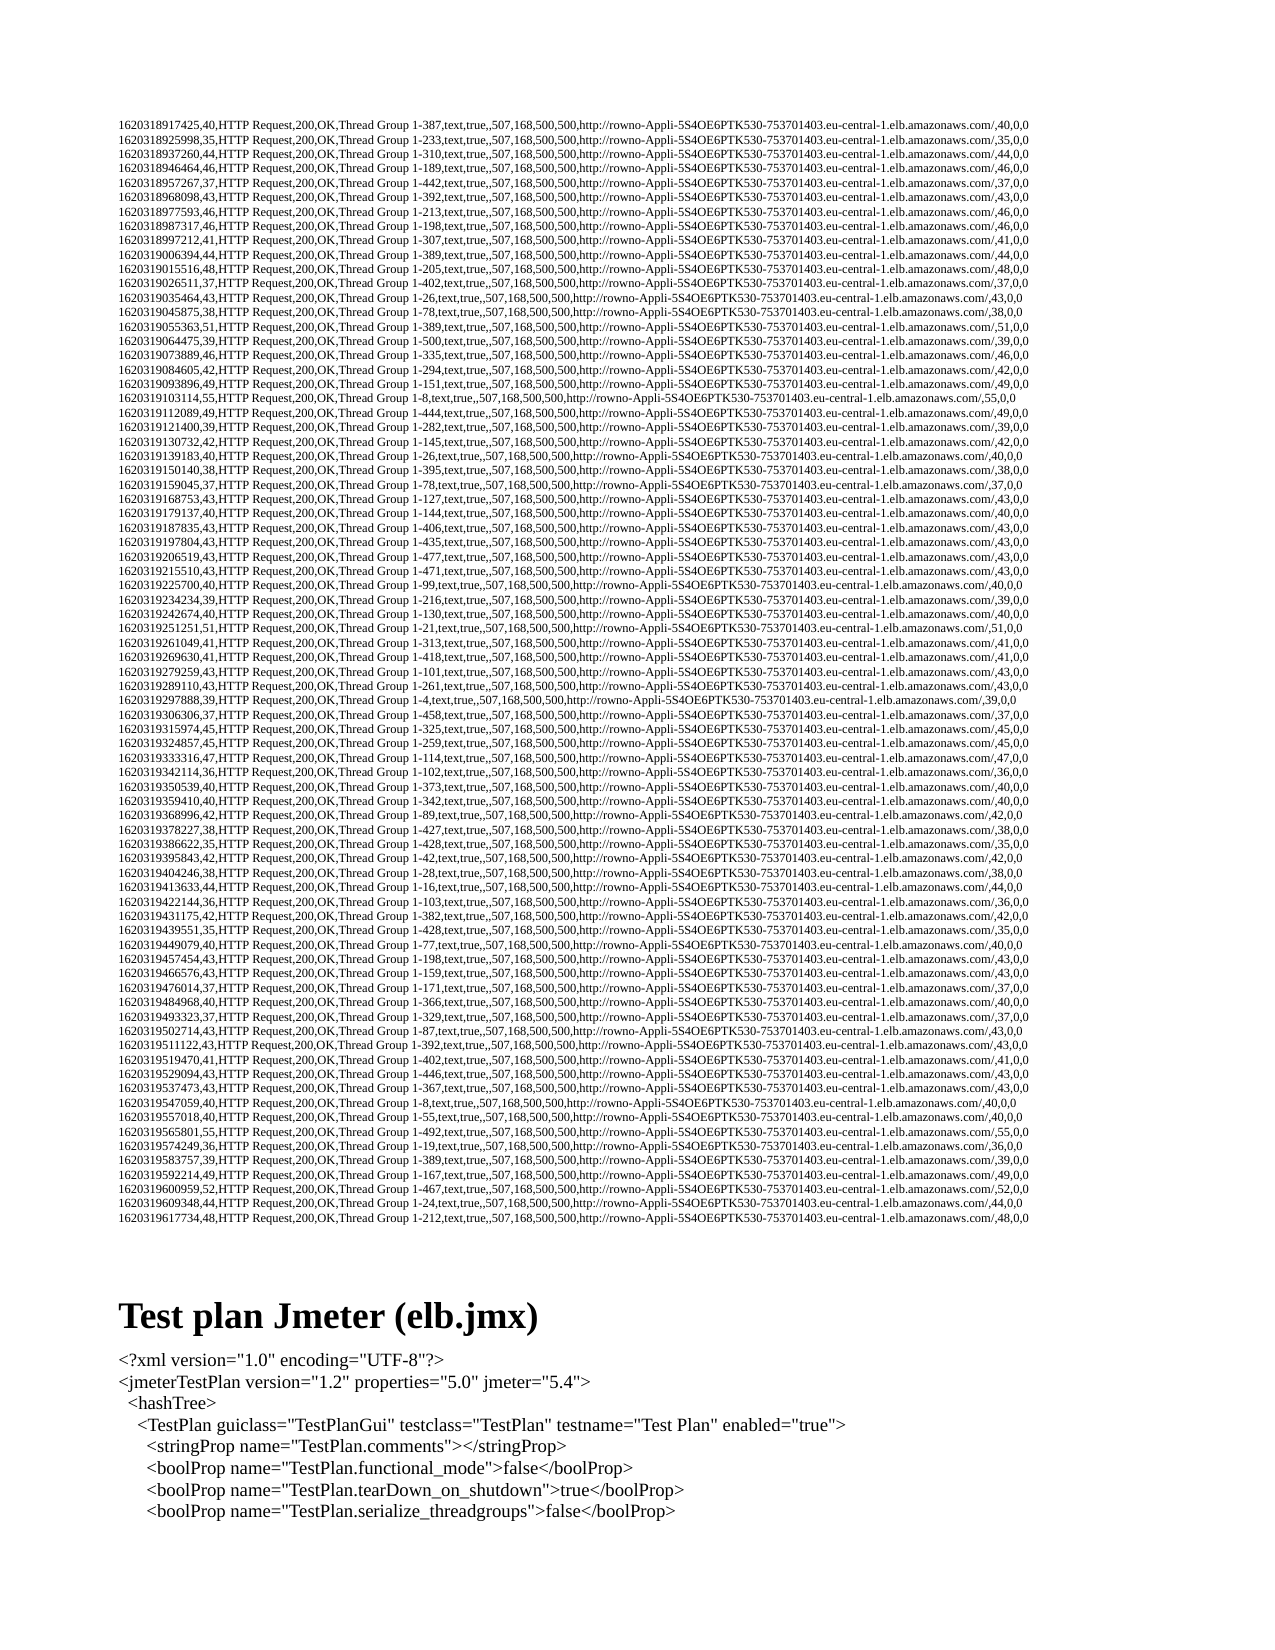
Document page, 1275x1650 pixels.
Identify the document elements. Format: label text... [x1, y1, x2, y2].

table_header <?xml version="1.0" encoding="UTF-8"?> <jmeterTestPlan version="1.2" properties="5.0" jmeter="5.4"> <hashTree> <TestPlan guiclass="TestPlanGui" testclass="TestPlan" testname="Test Plan" enabled="true"> <stringProp name="TestPlan.comments"></stringProp> <boolProp name="TestPlan.functional_mode">false</boolProp> <boolProp name="TestPlan.tearDown_on_shutdown">true</boolProp> <boolProp name="TestPlan.serialize_threadgroups">false</boolProp> [118, 1349, 1157, 1522]
subtitle Test plan Jmeter (elb.jmx) [118, 1293, 1157, 1337]
table_header 1620318917425,40,HTTP Request,200,OK,Thread Group 1-387,text,true,,507,168,500,500,http://rowno-Appli-5S4OE6PTK530-753701403.eu-central-1.elb.amazonaws.com/,40,0,0 1620318925998,35,HTTP Request,200,OK,Thread Group 1-233,text,true,,507,168,500,500,http://rowno-Appli-5S4OE6PTK530-753701403.eu-central-1.elb.amazonaws.com/,35,0,0 1620318937260,44,HTTP Request,200,OK,Thread Group 1-310,text,true,,507,168,500,500,http://rowno-Appli-5S4OE6PTK530-753701403.eu-central-1.elb.amazonaws.com/,44,0,0 1620318946464,46,HTTP Request,200,OK,Thread Group 1-189,text,true,,507,168,500,500,http://rowno-Appli-5S4OE6PTK530-753701403.eu-central-1.elb.amazonaws.com/,46,0,0 1620318957267,37,HTTP Request,200,OK,Thread Group 1-442,text,true,,507,168,500,500,http://rowno-Appli-5S4OE6PTK530-753701403.eu-central-1.elb.amazonaws.com/,37,0,0 1620318968098,43,HTTP Request,200,OK,Thread Group 1-392,text,true,,507,168,500,500,http://rowno-Appli-5S4OE6PTK530-753701403.eu-central-1.elb.amazonaws.com/,43,0,0 1620318977593,46,HTTP Request,200,OK,Thread Group 1-213,text,true,,507,168,500,500,http://rowno-Appli-5S4OE6PTK530-753701403.eu-central-1.elb.amazonaws.com/,46,0,0 1620318987317,46,HTTP Request,200,OK,Thread Group 1-198,text,true,,507,168,500,500,http://rowno-Appli-5S4OE6PTK530-753701403.eu-central-1.elb.amazonaws.com/,46,0,0 1620318997212,41,HTTP Request,200,OK,Thread Group 1-307,text,true,,507,168,500,500,http://rowno-Appli-5S4OE6PTK530-753701403.eu-central-1.elb.amazonaws.com/,41,0,0 1620319006394,44,HTTP Request,200,OK,Thread Group 1-389,text,true,,507,168,500,500,http://rowno-Appli-5S4OE6PTK530-753701403.eu-central-1.elb.amazonaws.com/,44,0,0 1620319015516,48,HTTP Request,200,OK,Thread Group 1-205,text,true,,507,168,500,500,http://rowno-Appli-5S4OE6PTK530-753701403.eu-central-1.elb.amazonaws.com/,48,0,0 1620319026511,37,HTTP Request,200,OK,Thread Group 1-402,text,true,,507,168,500,500,http://rowno-Appli-5S4OE6PTK530-753701403.eu-central-1.elb.amazonaws.com/,37,0,0 1620319035464,43,HTTP Request,200,OK,Thread Group 1-26,text,true,,507,168,500,500,http://rowno-Appli-5S4OE6PTK530-753701403.eu-central-1.elb.amazonaws.com/,43,0,0 1620319045875,38,HTTP Request,200,OK,Thread Group 1-78,text,true,,507,168,500,500,http://rowno-Appli-5S4OE6PTK530-753701403.eu-central-1.elb.amazonaws.com/,38,0,0 1620319055363,51,HTTP Request,200,OK,Thread Group 1-389,text,true,,507,168,500,500,http://rowno-Appli-5S4OE6PTK530-753701403.eu-central-1.elb.amazonaws.com/,51,0,0 1620319064475,39,HTTP Request,200,OK,Thread Group 1-500,text,true,,507,168,500,500,http://rowno-Appli-5S4OE6PTK530-753701403.eu-central-1.elb.amazonaws.com/,39,0,0 1620319073889,46,HTTP Request,200,OK,Thread Group 1-335,text,true,,507,168,500,500,http://rowno-Appli-5S4OE6PTK530-753701403.eu-central-1.elb.amazonaws.com/,46,0,0 1620319084605,42,HTTP Request,200,OK,Thread Group 1-294,text,true,,507,168,500,500,http://rowno-Appli-5S4OE6PTK530-753701403.eu-central-1.elb.amazonaws.com/,42,0,0 1620319093896,49,HTTP Request,200,OK,Thread Group 1-151,text,true,,507,168,500,500,http://rowno-Appli-5S4OE6PTK530-753701403.eu-central-1.elb.amazonaws.com/,49,0,0 1620319103114,55,HTTP Request,200,OK,Thread Group 1-8,text,true,,507,168,500,500,http://rowno-Appli-5S4OE6PTK530-753701403.eu-central-1.elb.amazonaws.com/,55,0,0 1620319112089,49,HTTP Request,200,OK,Thread Group 1-444,text,true,,507,168,500,500,http://rowno-Appli-5S4OE6PTK530-753701403.eu-central-1.elb.amazonaws.com/,49,0,0 1620319121400,39,HTTP Request,200,OK,Thread Group 1-282,text,true,,507,168,500,500,http://rowno-Appli-5S4OE6PTK530-753701403.eu-central-1.elb.amazonaws.com/,39,0,0 1620319130732,42,HTTP Request,200,OK,Thread Group 1-145,text,true,,507,168,500,500,http://rowno-Appli-5S4OE6PTK530-753701403.eu-central-1.elb.amazonaws.com/,42,0,0 1620319139183,40,HTTP Request,200,OK,Thread Group 1-26,text,true,,507,168,500,500,http://rowno-Appli-5S4OE6PTK530-753701403.eu-central-1.elb.amazonaws.com/,40,0,0 1620319150140,38,HTTP Request,200,OK,Thread Group 1-395,text,true,,507,168,500,500,http://rowno-Appli-5S4OE6PTK530-753701403.eu-central-1.elb.amazonaws.com/,38,0,0 1620319159045,37,HTTP Request,200,OK,Thread Group 1-78,text,true,,507,168,500,500,http://rowno-Appli-5S4OE6PTK530-753701403.eu-central-1.elb.amazonaws.com/,37,0,0 1620319168753,43,HTTP Request,200,OK,Thread Group 1-127,text,true,,507,168,500,500,http://rowno-Appli-5S4OE6PTK530-753701403.eu-central-1.elb.amazonaws.com/,43,0,0 1620319179137,40,HTTP Request,200,OK,Thread Group 1-144,text,true,,507,168,500,500,http://rowno-Appli-5S4OE6PTK530-753701403.eu-central-1.elb.amazonaws.com/,40,0,0 1620319187835,43,HTTP Request,200,OK,Thread Group 1-406,text,true,,507,168,500,500,http://rowno-Appli-5S4OE6PTK530-753701403.eu-central-1.elb.amazonaws.com/,43,0,0 1620319197804,43,HTTP Request,200,OK,Thread Group 1-435,text,true,,507,168,500,500,http://rowno-Appli-5S4OE6PTK530-753701403.eu-central-1.elb.amazonaws.com/,43,0,0 1620319206519,43,HTTP Request,200,OK,Thread Group 1-477,text,true,,507,168,500,500,http://rowno-Appli-5S4OE6PTK530-753701403.eu-central-1.elb.amazonaws.com/,43,0,0 1620319215510,43,HTTP Request,200,OK,Thread Group 1-471,text,true,,507,168,500,500,http://rowno-Appli-5S4OE6PTK530-753701403.eu-central-1.elb.amazonaws.com/,43,0,0 1620319225700,40,HTTP Request,200,OK,Thread Group 1-99,text,true,,507,168,500,500,http://rowno-Appli-5S4OE6PTK530-753701403.eu-central-1.elb.amazonaws.com/,40,0,0 1620319234234,39,HTTP Request,200,OK,Thread Group 1-216,text,true,,507,168,500,500,http://rowno-Appli-5S4OE6PTK530-753701403.eu-central-1.elb.amazonaws.com/,39,0,0 1620319242674,40,HTTP Request,200,OK,Thread Group 1-130,text,true,,507,168,500,500,http://rowno-Appli-5S4OE6PTK530-753701403.eu-central-1.elb.amazonaws.com/,40,0,0 1620319251251,51,HTTP Request,200,OK,Thread Group 1-21,text,true,,507,168,500,500,http://rowno-Appli-5S4OE6PTK530-753701403.eu-central-1.elb.amazonaws.com/,51,0,0 1620319261049,41,HTTP Request,200,OK,Thread Group 1-313,text,true,,507,168,500,500,http://rowno-Appli-5S4OE6PTK530-753701403.eu-central-1.elb.amazonaws.com/,41,0,0 1620319269630,41,HTTP Request,200,OK,Thread Group 1-418,text,true,,507,168,500,500,http://rowno-Appli-5S4OE6PTK530-753701403.eu-central-1.elb.amazonaws.com/,41,0,0 1620319279259,43,HTTP Request,200,OK,Thread Group 1-101,text,true,,507,168,500,500,http://rowno-Appli-5S4OE6PTK530-753701403.eu-central-1.elb.amazonaws.com/,43,0,0 1620319289110,43,HTTP Request,200,OK,Thread Group 1-261,text,true,,507,168,500,500,http://rowno-Appli-5S4OE6PTK530-753701403.eu-central-1.elb.amazonaws.com/,43,0,0 1620319297888,39,HTTP Request,200,OK,Thread Group 1-4,text,true,,507,168,500,500,http://rowno-Appli-5S4OE6PTK530-753701403.eu-central-1.elb.amazonaws.com/,39,0,0 1620319306306,37,HTTP Request,200,OK,Thread Group 1-458,text,true,,507,168,500,500,http://rowno-Appli-5S4OE6PTK530-753701403.eu-central-1.elb.amazonaws.com/,37,0,0 1620319315974,45,HTTP Request,200,OK,Thread Group 1-325,text,true,,507,168,500,500,http://rowno-Appli-5S4OE6PTK530-753701403.eu-central-1.elb.amazonaws.com/,45,0,0 1620319324857,45,HTTP Request,200,OK,Thread Group 1-259,text,true,,507,168,500,500,http://rowno-Appli-5S4OE6PTK530-753701403.eu-central-1.elb.amazonaws.com/,45,0,0 1620319333316,47,HTTP Request,200,OK,Thread Group 1-114,text,true,,507,168,500,500,http://rowno-Appli-5S4OE6PTK530-753701403.eu-central-1.elb.amazonaws.com/,47,0,0 1620319342114,36,HTTP Request,200,OK,Thread Group 1-102,text,true,,507,168,500,500,http://rowno-Appli-5S4OE6PTK530-753701403.eu-central-1.elb.amazonaws.com/,36,0,0 1620319350539,40,HTTP Request,200,OK,Thread Group 1-373,text,true,,507,168,500,500,http://rowno-Appli-5S4OE6PTK530-753701403.eu-central-1.elb.amazonaws.com/,40,0,0 1620319359410,40,HTTP Request,200,OK,Thread Group 1-342,text,true,,507,168,500,500,http://rowno-Appli-5S4OE6PTK530-753701403.eu-central-1.elb.amazonaws.com/,40,0,0 1620319368996,42,HTTP Request,200,OK,Thread Group 1-89,text,true,,507,168,500,500,http://rowno-Appli-5S4OE6PTK530-753701403.eu-central-1.elb.amazonaws.com/,42,0,0 1620319378227,38,HTTP Request,200,OK,Thread Group 1-427,text,true,,507,168,500,500,http://rowno-Appli-5S4OE6PTK530-753701403.eu-central-1.elb.amazonaws.com/,38,0,0 1620319386622,35,HTTP Request,200,OK,Thread Group 1-428,text,true,,507,168,500,500,http://rowno-Appli-5S4OE6PTK530-753701403.eu-central-1.elb.amazonaws.com/,35,0,0 1620319395843,42,HTTP Request,200,OK,Thread Group 1-42,text,true,,507,168,500,500,http://rowno-Appli-5S4OE6PTK530-753701403.eu-central-1.elb.amazonaws.com/,42,0,0 1620319404246,38,HTTP Request,200,OK,Thread Group 1-28,text,true,,507,168,500,500,http://rowno-Appli-5S4OE6PTK530-753701403.eu-central-1.elb.amazonaws.com/,38,0,0 1620319413633,44,HTTP Request,200,OK,Thread Group 1-16,text,true,,507,168,500,500,http://rowno-Appli-5S4OE6PTK530-753701403.eu-central-1.elb.amazonaws.com/,44,0,0 1620319422144,36,HTTP Request,200,OK,Thread Group 1-103,text,true,,507,168,500,500,http://rowno-Appli-5S4OE6PTK530-753701403.eu-central-1.elb.amazonaws.com/,36,0,0 1620319431175,42,HTTP Request,200,OK,Thread Group 1-382,text,true,,507,168,500,500,http://rowno-Appli-5S4OE6PTK530-753701403.eu-central-1.elb.amazonaws.com/,42,0,0 1620319439551,35,HTTP Request,200,OK,Thread Group 1-428,text,true,,507,168,500,500,http://rowno-Appli-5S4OE6PTK530-753701403.eu-central-1.elb.amazonaws.com/,35,0,0 1620319449079,40,HTTP Request,200,OK,Thread Group 1-77,text,true,,507,168,500,500,http://rowno-Appli-5S4OE6PTK530-753701403.eu-central-1.elb.amazonaws.com/,40,0,0 1620319457454,43,HTTP Request,200,OK,Thread Group 1-198,text,true,,507,168,500,500,http://rowno-Appli-5S4OE6PTK530-753701403.eu-central-1.elb.amazonaws.com/,43,0,0 1620319466576,43,HTTP Request,200,OK,Thread Group 1-159,text,true,,507,168,500,500,http://rowno-Appli-5S4OE6PTK530-753701403.eu-central-1.elb.amazonaws.com/,43,0,0 1620319476014,37,HTTP Request,200,OK,Thread Group 1-171,text,true,,507,168,500,500,http://rowno-Appli-5S4OE6PTK530-753701403.eu-central-1.elb.amazonaws.com/,37,0,0 1620319484968,40,HTTP Request,200,OK,Thread Group 1-366,text,true,,507,168,500,500,http://rowno-Appli-5S4OE6PTK530-753701403.eu-central-1.elb.amazonaws.com/,40,0,0 1620319493323,37,HTTP Request,200,OK,Thread Group 1-329,text,true,,507,168,500,500,http://rowno-Appli-5S4OE6PTK530-753701403.eu-central-1.elb.amazonaws.com/,37,0,0 1620319502714,43,HTTP Request,200,OK,Thread Group 1-87,text,true,,507,168,500,500,http://rowno-Appli-5S4OE6PTK530-753701403.eu-central-1.elb.amazonaws.com/,43,0,0 1620319511122,43,HTTP Request,200,OK,Thread Group 1-392,text,true,,507,168,500,500,http://rowno-Appli-5S4OE6PTK530-753701403.eu-central-1.elb.amazonaws.com/,43,0,0 1620319519470,41,HTTP Request,200,OK,Thread Group 1-402,text,true,,507,168,500,500,http://rowno-Appli-5S4OE6PTK530-753701403.eu-central-1.elb.amazonaws.com/,41,0,0 1620319529094,43,HTTP Request,200,OK,Thread Group 1-446,text,true,,507,168,500,500,http://rowno-Appli-5S4OE6PTK530-753701403.eu-central-1.elb.amazonaws.com/,43,0,0 1620319537473,43,HTTP Request,200,OK,Thread Group 1-367,text,true,,507,168,500,500,http://rowno-Appli-5S4OE6PTK530-753701403.eu-central-1.elb.amazonaws.com/,43,0,0 1620319547059,40,HTTP Request,200,OK,Thread Group 1-8,text,true,,507,168,500,500,http://rowno-Appli-5S4OE6PTK530-753701403.eu-central-1.elb.amazonaws.com/,40,0,0 1620319557018,40,HTTP Request,200,OK,Thread Group 1-55,text,true,,507,168,500,500,http://rowno-Appli-5S4OE6PTK530-753701403.eu-central-1.elb.amazonaws.com/,40,0,0 1620319565801,55,HTTP Request,200,OK,Thread Group 1-492,text,true,,507,168,500,500,http://rowno-Appli-5S4OE6PTK530-753701403.eu-central-1.elb.amazonaws.com/,55,0,0 1620319574249,36,HTTP Request,200,OK,Thread Group 1-19,text,true,,507,168,500,500,http://rowno-Appli-5S4OE6PTK530-753701403.eu-central-1.elb.amazonaws.com/,36,0,0 1620319583757,39,HTTP Request,200,OK,Thread Group 1-389,text,true,,507,168,500,500,http://rowno-Appli-5S4OE6PTK530-753701403.eu-central-1.elb.amazonaws.com/,39,0,0 1620319592214,49,HTTP Request,200,OK,Thread Group 1-167,text,true,,507,168,500,500,http://rowno-Appli-5S4OE6PTK530-753701403.eu-central-1.elb.amazonaws.com/,49,0,0 1620319600959,52,HTTP Request,200,OK,Thread Group 1-467,text,true,,507,168,500,500,http://rowno-Appli-5S4OE6PTK530-753701403.eu-central-1.elb.amazonaws.com/,52,0,0 1620319609348,44,HTTP Request,200,OK,Thread Group 1-24,text,true,,507,168,500,500,http://rowno-Appli-5S4OE6PTK530-753701403.eu-central-1.elb.amazonaws.com/,44,0,0 1620319617734,48,HTTP Request,200,OK,Thread Group 1-212,text,true,,507,168,500,500,http://rowno-Appli-5S4OE6PTK530-753701403.eu-central-1.elb.amazonaws.com/,48,0,0 [118, 118, 1157, 1225]
